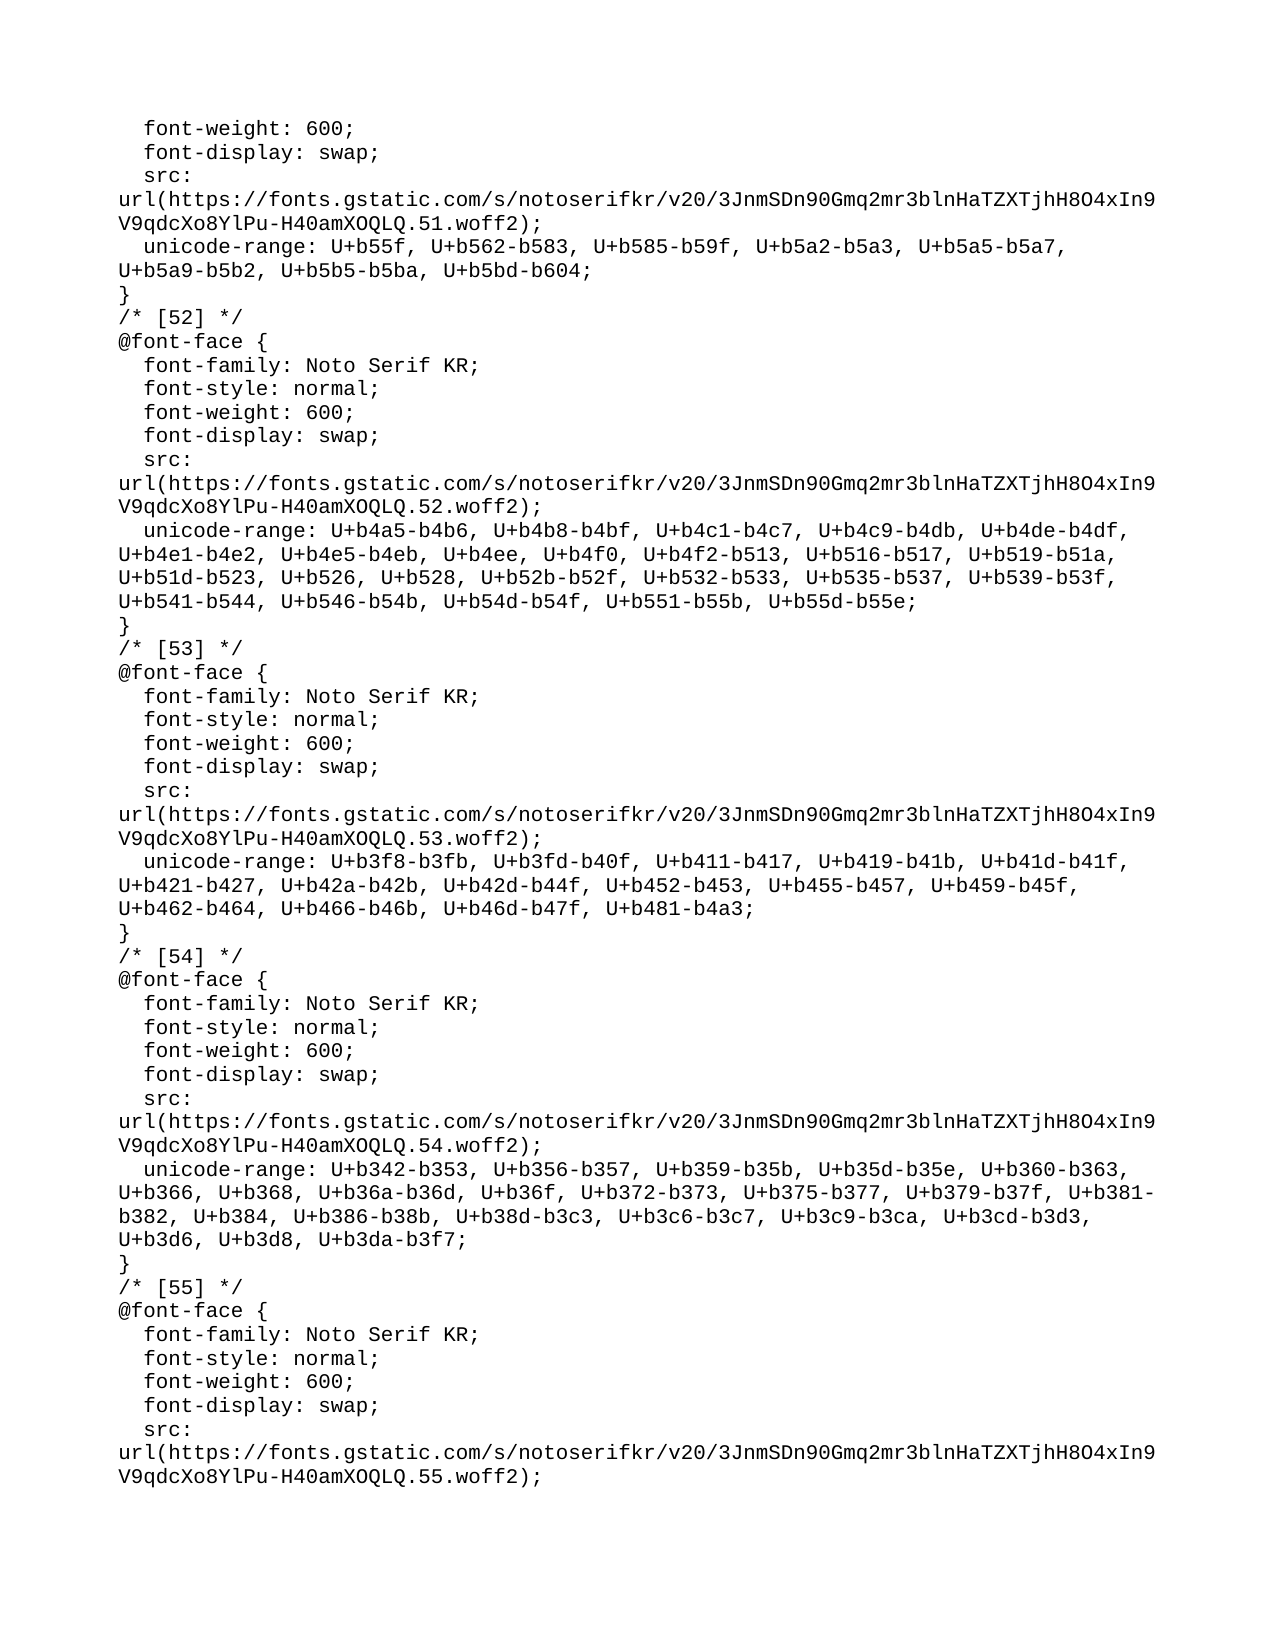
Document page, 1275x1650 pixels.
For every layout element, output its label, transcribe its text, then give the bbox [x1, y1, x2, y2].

text } [118, 922, 1157, 946]
text /* [54] */ [118, 946, 1157, 969]
text } [118, 284, 1157, 307]
text font-style: normal; [118, 1348, 1157, 1371]
text font-style: normal; [118, 709, 1157, 733]
text font-style: normal; [118, 378, 1157, 402]
text font-family: Noto Serif KR; [118, 354, 1157, 378]
text font-style: normal; [118, 1017, 1157, 1040]
text font-family: Noto Serif KR; [118, 1324, 1157, 1348]
text font-weight: 600; [118, 402, 1157, 426]
text font-display: swap; [118, 1064, 1157, 1088]
text font-weight: 600; [118, 118, 1157, 142]
text /* [55] */ [118, 1277, 1157, 1300]
text @font-face { [118, 662, 1157, 686]
text font-weight: 600; [118, 1371, 1157, 1395]
text font-weight: 600; [118, 1040, 1157, 1064]
text /* [53] */ [118, 638, 1157, 662]
text /* [52] */ [118, 307, 1157, 331]
text font-display: swap; [118, 757, 1157, 780]
text } [118, 1253, 1157, 1277]
text src: url(https://fonts.gstatic.com/s/notoserifkr/v20/3JnmSDn90Gmq2mr3blnHaTZXTjhH8O4xIn9V9qdcXo8YlPu-H40amXOQLQ.54.woff2); [118, 1088, 1157, 1158]
text font-family: Noto Serif KR; [118, 993, 1157, 1017]
text @font-face { [118, 331, 1157, 354]
text unicode-range: U+b4a5-b4b6, U+b4b8-b4bf, U+b4c1-b4c7, U+b4c9-b4db, U+b4de-b4df, U+b4e1-b4e2, U+b4e5-b4eb, U+b4ee, U+b4f0, U+b4f2-b513, U+b516-b517, U+b519-b51a, U+b51d-b523, U+b526, U+b528, U+b52b-b52f, U+b532-b533, U+b535-b537, U+b539-b53f, U+b541-b544, U+b546-b54b, U+b54d-b54f, U+b551-b55b, U+b55d-b55e; [118, 520, 1157, 615]
text font-display: swap; [118, 1395, 1157, 1419]
text font-display: swap; [118, 142, 1157, 165]
text src: url(https://fonts.gstatic.com/s/notoserifkr/v20/3JnmSDn90Gmq2mr3blnHaTZXTjhH8O4xIn9V9qdcXo8YlPu-H40amXOQLQ.52.woff2); [118, 449, 1157, 520]
text unicode-range: U+b342-b353, U+b356-b357, U+b359-b35b, U+b35d-b35e, U+b360-b363, U+b366, U+b368, U+b36a-b36d, U+b36f, U+b372-b373, U+b375-b377, U+b379-b37f, U+b381-b382, U+b384, U+b386-b38b, U+b38d-b3c3, U+b3c6-b3c7, U+b3c9-b3ca, U+b3cd-b3d3, U+b3d6, U+b3d8, U+b3da-b3f7; [118, 1158, 1157, 1253]
text font-display: swap; [118, 426, 1157, 449]
text @font-face { [118, 1300, 1157, 1324]
text src: url(https://fonts.gstatic.com/s/notoserifkr/v20/3JnmSDn90Gmq2mr3blnHaTZXTjhH8O4xIn9V9qdcXo8YlPu-H40amXOQLQ.51.woff2); [118, 165, 1157, 236]
text unicode-range: U+b3f8-b3fb, U+b3fd-b40f, U+b411-b417, U+b419-b41b, U+b41d-b41f, U+b421-b427, U+b42a-b42b, U+b42d-b44f, U+b452-b453, U+b455-b457, U+b459-b45f, U+b462-b464, U+b466-b46b, U+b46d-b47f, U+b481-b4a3; [118, 851, 1157, 922]
text @font-face { [118, 969, 1157, 993]
text } [118, 615, 1157, 638]
text font-weight: 600; [118, 733, 1157, 757]
text src: url(https://fonts.gstatic.com/s/notoserifkr/v20/3JnmSDn90Gmq2mr3blnHaTZXTjhH8O4xIn9V9qdcXo8YlPu-H40amXOQLQ.55.woff2); [118, 1419, 1157, 1489]
text unicode-range: U+b55f, U+b562-b583, U+b585-b59f, U+b5a2-b5a3, U+b5a5-b5a7, U+b5a9-b5b2, U+b5b5-b5ba, U+b5bd-b604; [118, 236, 1157, 284]
text font-family: Noto Serif KR; [118, 686, 1157, 709]
text src: url(https://fonts.gstatic.com/s/notoserifkr/v20/3JnmSDn90Gmq2mr3blnHaTZXTjhH8O4xIn9V9qdcXo8YlPu-H40amXOQLQ.53.woff2); [118, 780, 1157, 851]
